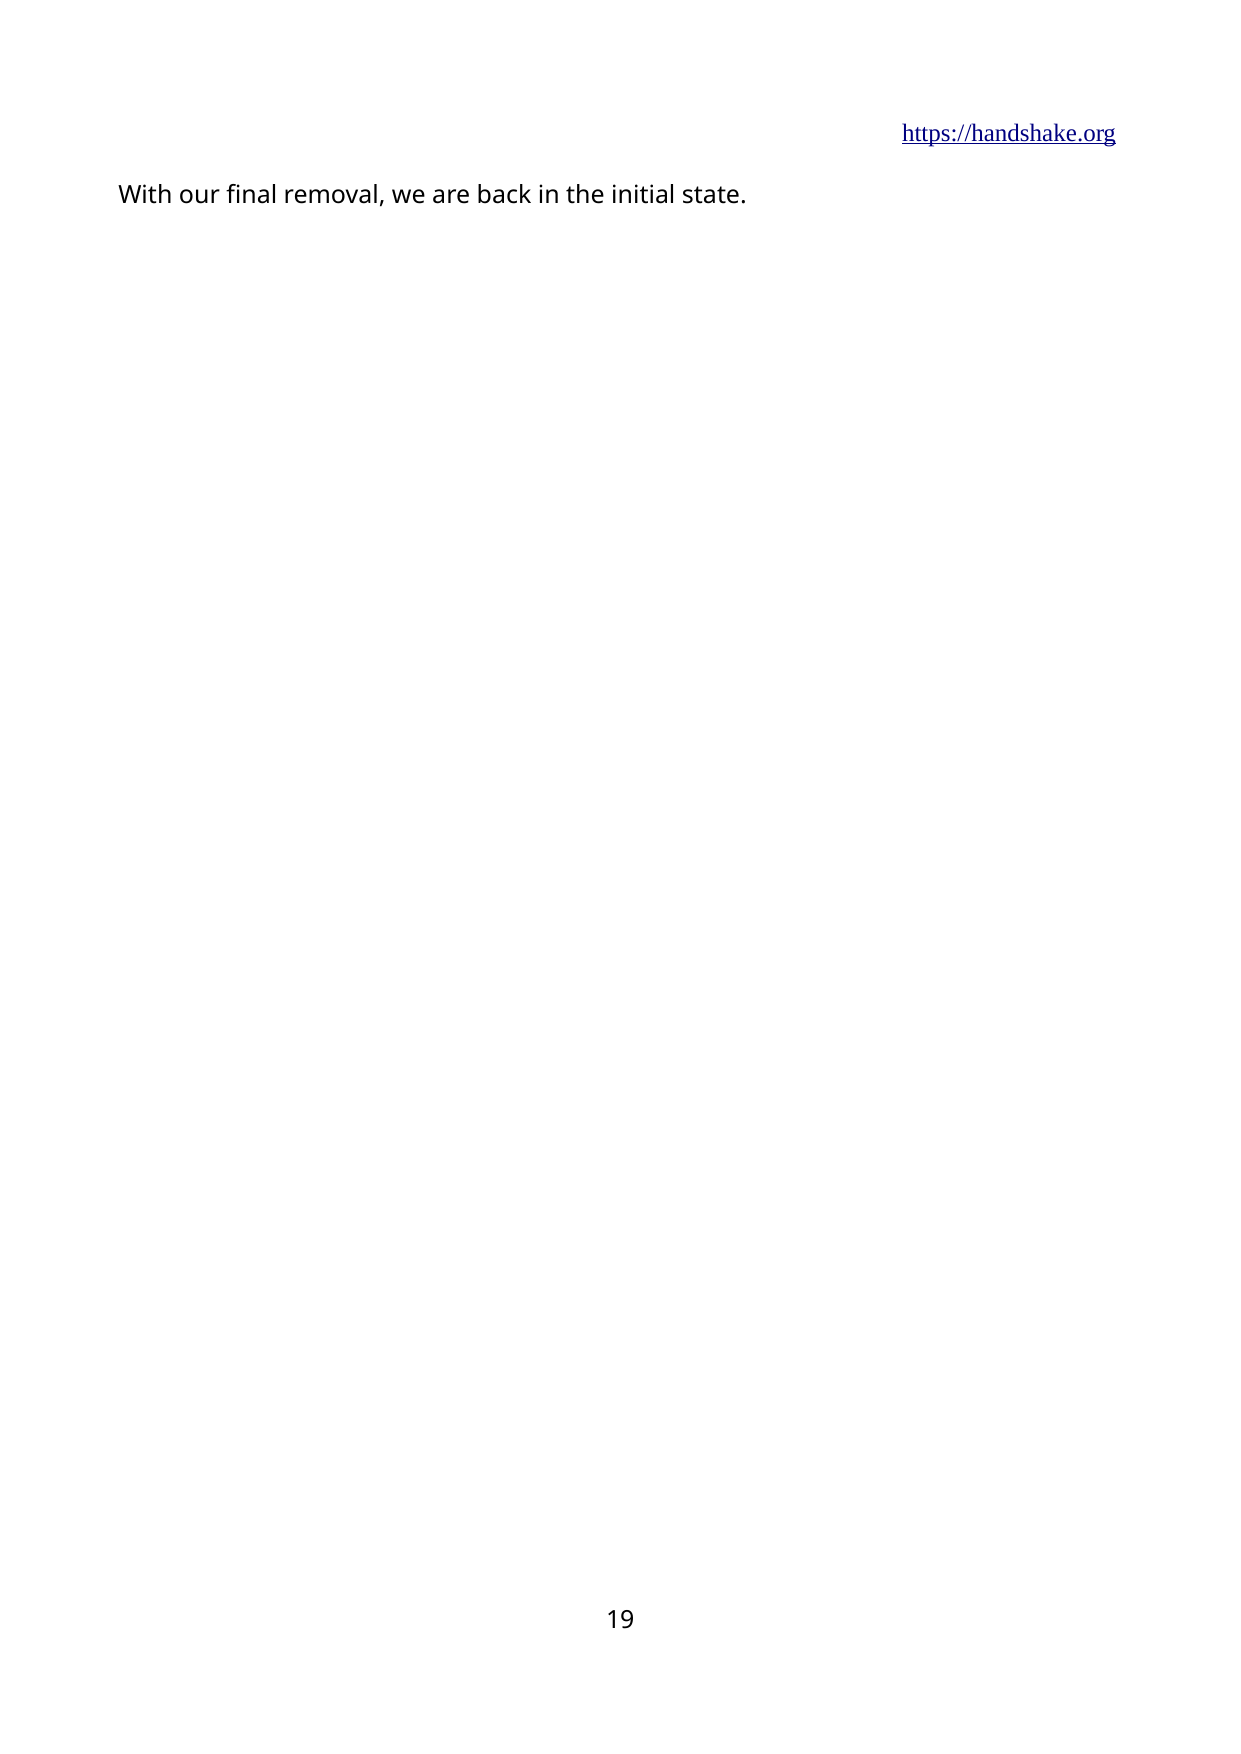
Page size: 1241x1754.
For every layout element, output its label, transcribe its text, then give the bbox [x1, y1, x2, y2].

text With our final removal, we are back in the initial state. [118, 176, 1122, 210]
